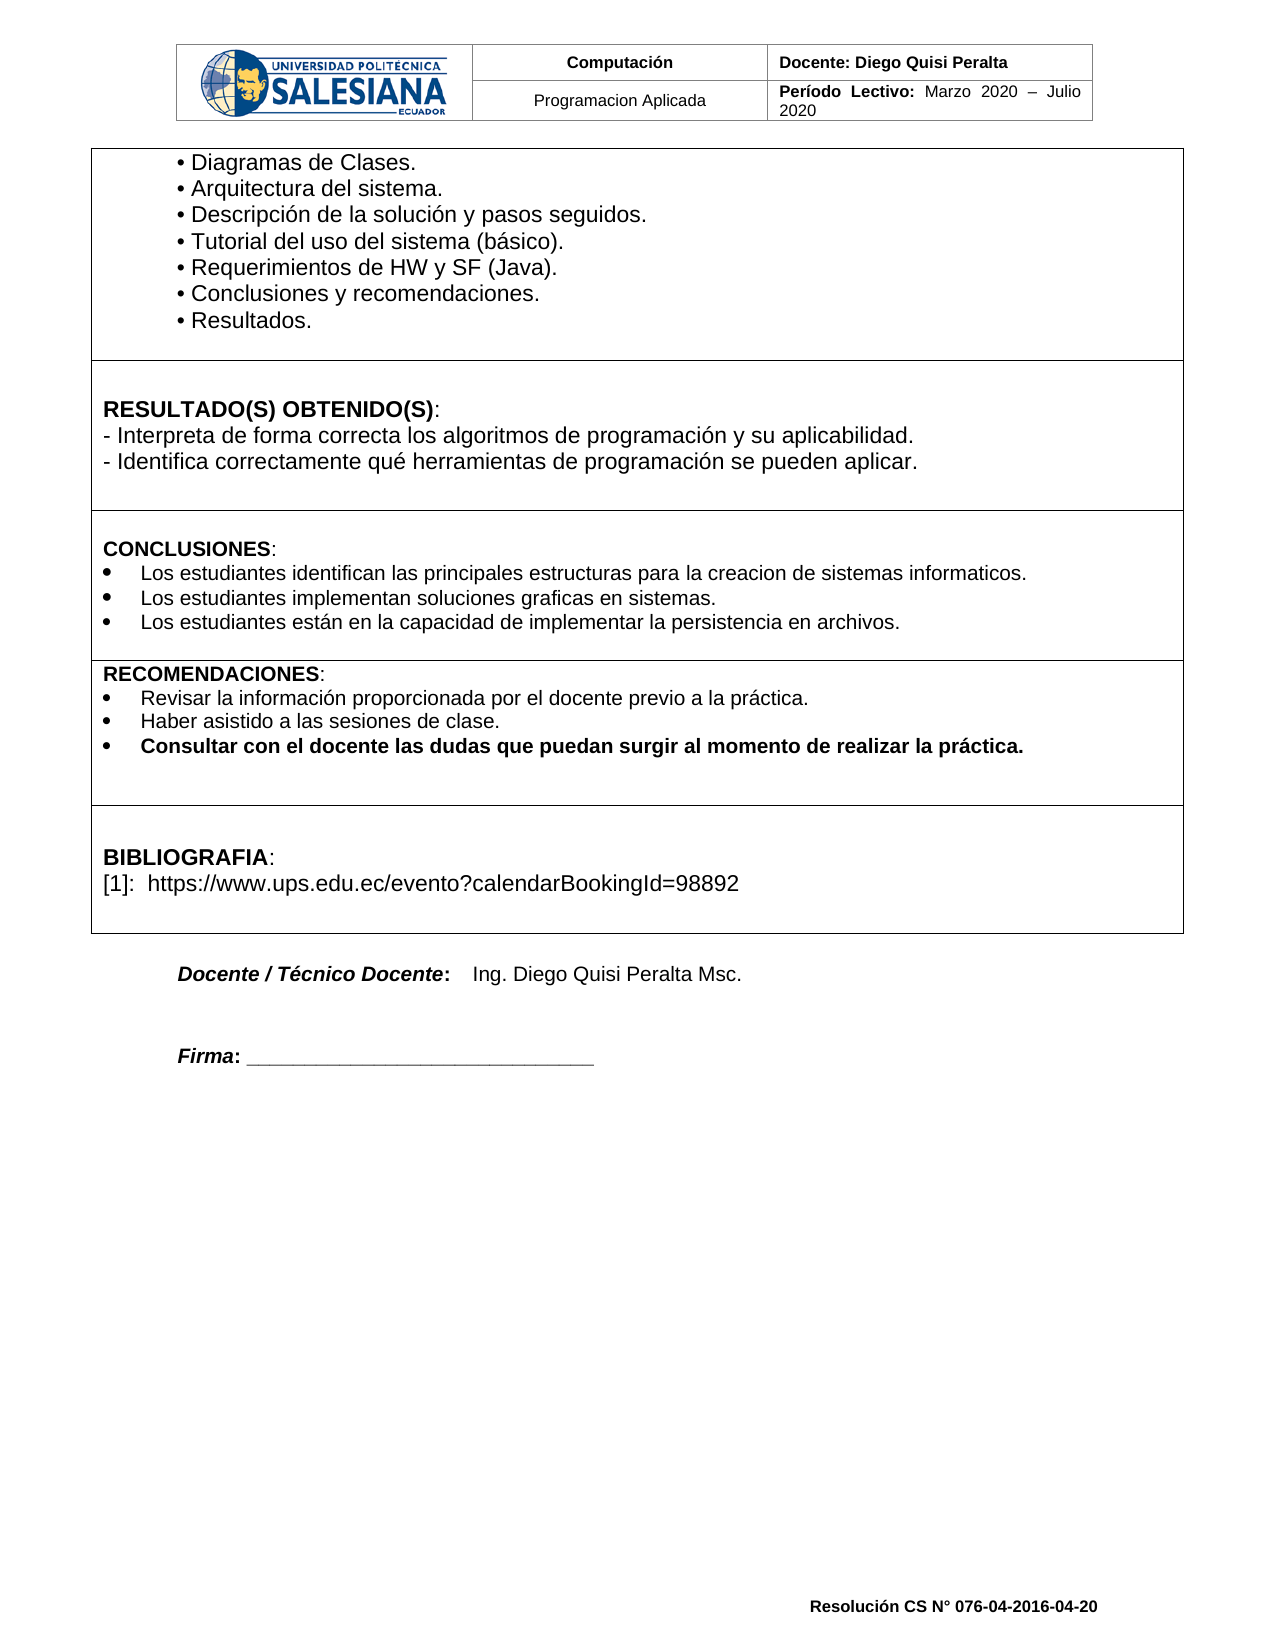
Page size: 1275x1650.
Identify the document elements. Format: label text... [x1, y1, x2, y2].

text Firma: ______________________________ [177, 1044, 1098, 1068]
table_cell • Diagramas de Clases. • Arquitectura del sistema. • Descripción de la solución y pasos seguidos. • Tutorial del uso del sistema (básico). • Requerimientos de HW y SF (Java). • Conclusiones y recomendaciones. • Resultados. [92, 149, 1183, 359]
picture [193, 47, 457, 118]
table_cell CONCLUSIONES: Los estudiantes identifican las principales estructuras para la creacion de sistemas informaticos. Los estudiantes implementan soluciones graficas en sistemas. Los estudiantes están en la capacidad de implementar la persistencia en archivos. [92, 511, 1183, 660]
table_cell BIBLIOGRAFIA: [1]: https://www.ups.edu.ec/evento?calendarBookingId=98892 [92, 806, 1183, 933]
text Docente / Técnico Docente: Ing. Diego Quisi Peralta Msc. [177, 962, 1098, 986]
table_cell RECOMENDACIONES: Revisar la información proporcionada por el docente previo a la práctica. Haber asistido a las sesiones de clase. Consultar con el docente las dudas que puedan surgir al momento de realizar la práctica. [92, 661, 1183, 805]
table_cell RESULTADO(S) OBTENIDO(S): - Interpreta de forma correcta los algoritmos de programación y su aplicabilidad. - Identifica correctamente qué herramientas de programación se pueden aplicar. [92, 361, 1183, 510]
